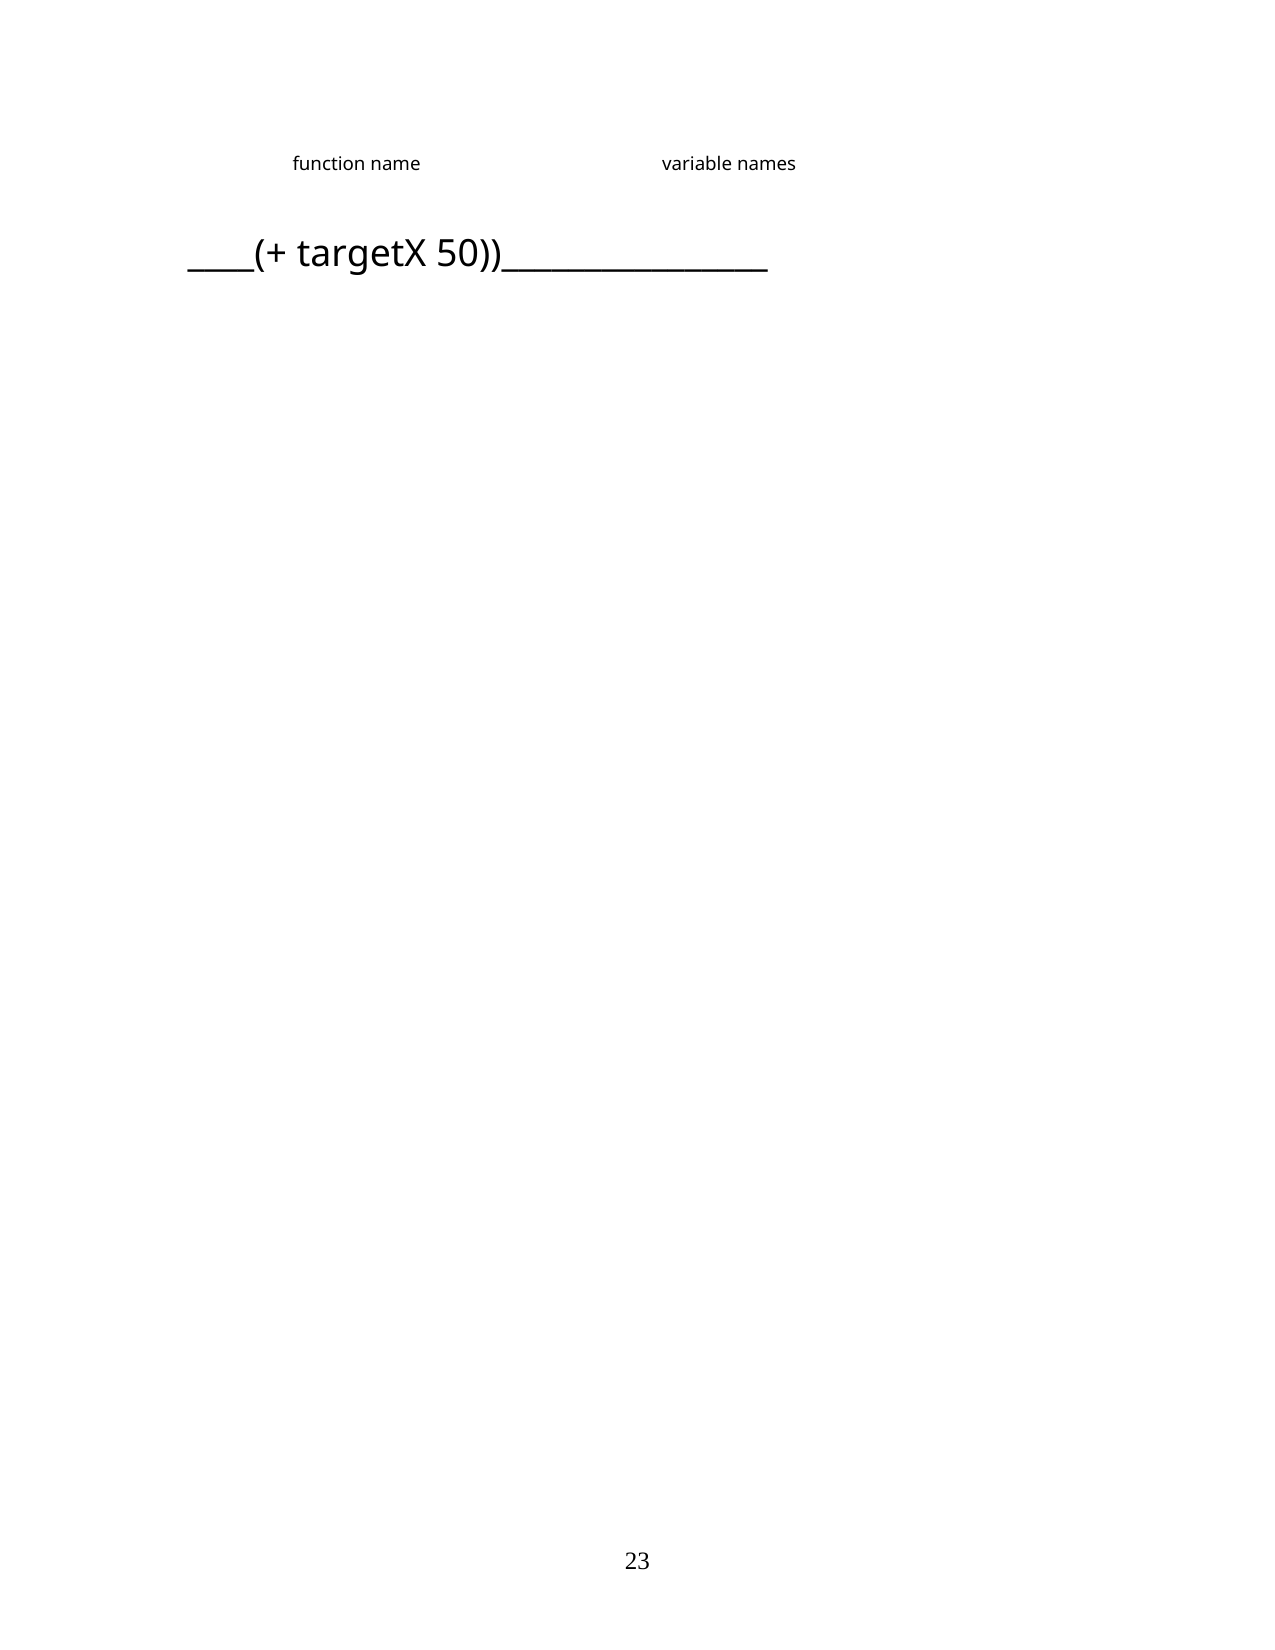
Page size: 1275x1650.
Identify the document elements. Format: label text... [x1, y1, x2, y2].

text function name variable names [112, 150, 1162, 176]
text ____(+ targetX 50))________________ [112, 227, 1162, 278]
